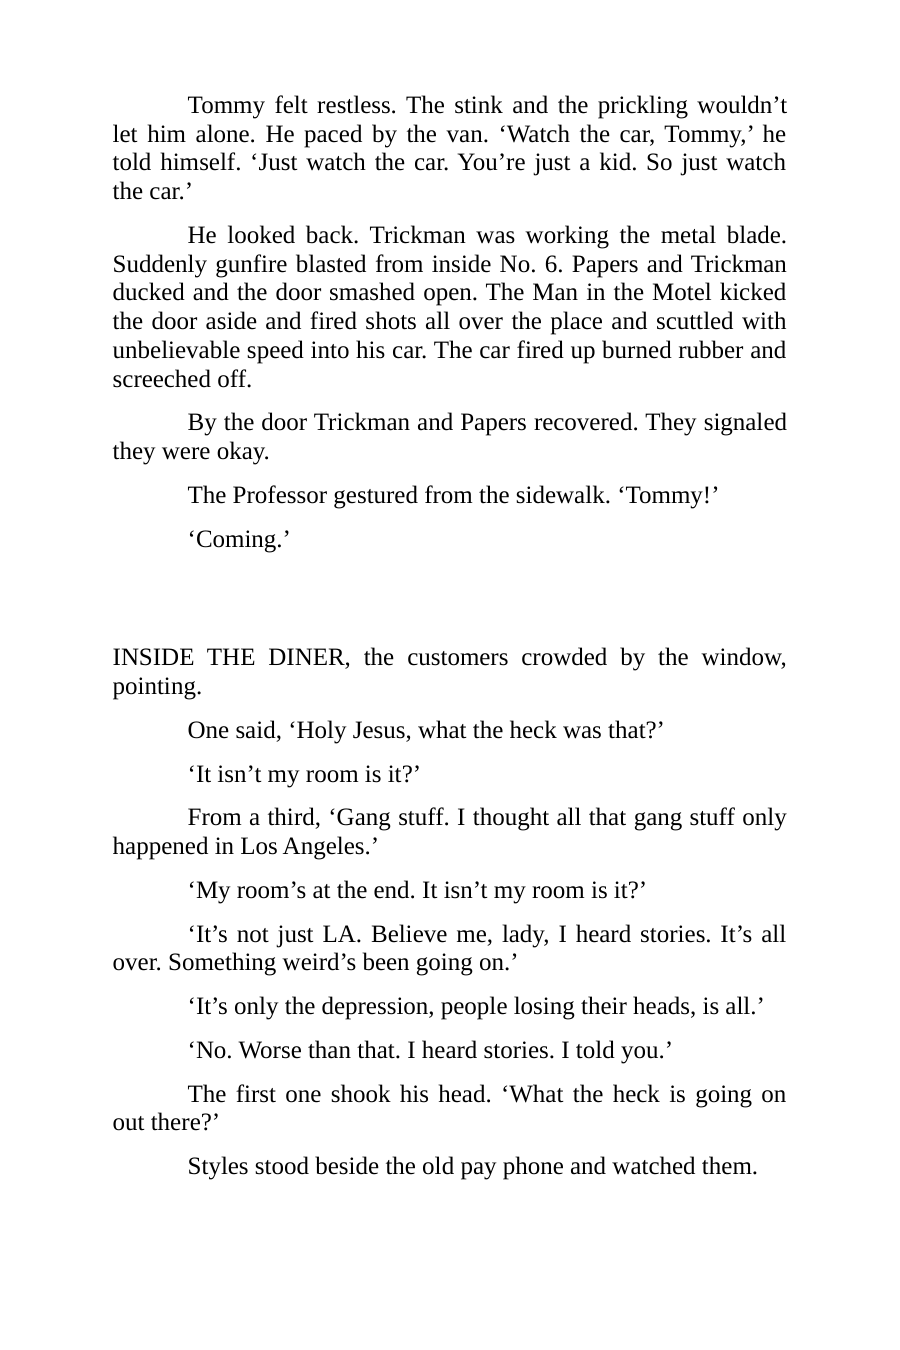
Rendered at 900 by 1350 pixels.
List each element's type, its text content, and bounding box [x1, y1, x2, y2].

text One said, ‘Holy Jesus, what the heck was that?’ [112, 715, 787, 744]
text ‘My room’s at the end. It isn’t my room is it?’ [112, 875, 787, 904]
text ‘No. Worse than that. I heard stories. I told you.’ [112, 1035, 787, 1064]
text Tommy felt restless. The stink and the prickling wouldn’t let him alone. He paced by the van. ‘Watch the car, Tommy,’ he told himself. ‘Just watch the car. You’re just a kid. So just watch the car.’ [112, 90, 787, 205]
text ‘Coming.’ [112, 524, 787, 552]
text INSIDE THE DINER, the customers crowded by the window, pointing. [112, 642, 787, 700]
text He looked back. Trickman was working the metal blade. Suddenly gunfire blasted from inside No. 6. Papers and Trickman ducked and the door smashed open. The Man in the Motel kicked the door aside and fired shots all over the place and scuttled with unbelievable speed into his car. The car fired up burned rubber and screeched off. [112, 220, 787, 392]
text ‘It’s only the depression, people losing their heads, is all.’ [112, 991, 787, 1020]
text The first one shook his head. ‘What the heck is going on out there?’ [112, 1079, 787, 1136]
text ‘It’s not just LA. Believe me, lady, I heard stories. It’s all over. Something weird’s been going on.’ [112, 919, 787, 976]
text Styles stood beside the old pay phone and watched them. [112, 1151, 787, 1180]
text From a third, ‘Gang stuff. I thought all that gang stuff only happened in Los Angeles.’ [112, 802, 787, 860]
text ‘It isn’t my room is it?’ [112, 759, 787, 787]
text The Professor gestured from the sidewalk. ‘Tommy!’ [112, 480, 787, 509]
text By the door Trickman and Papers recovered. They signaled they were okay. [112, 407, 787, 465]
